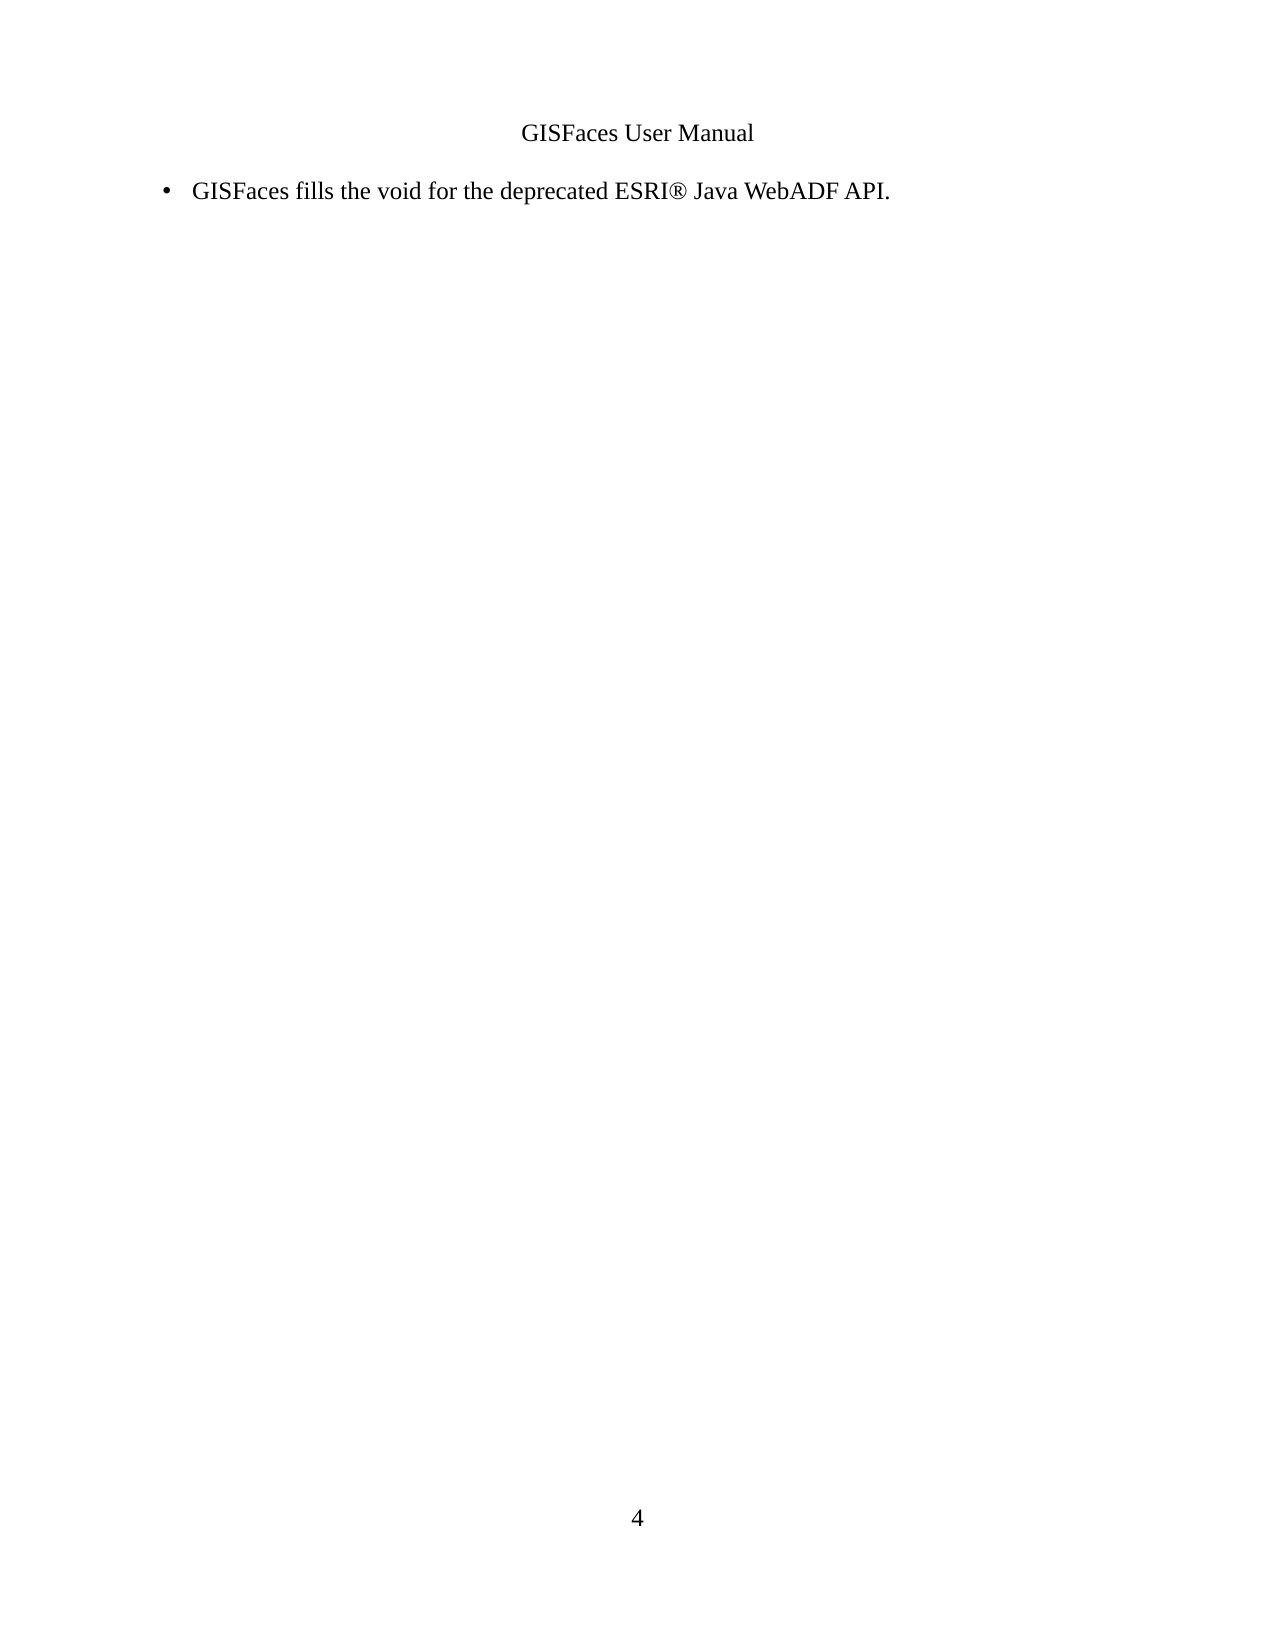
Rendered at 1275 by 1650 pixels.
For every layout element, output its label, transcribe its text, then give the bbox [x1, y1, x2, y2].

list GISFaces fills the void for the deprecated ESRI® Java WebADF API. [162, 176, 1157, 205]
